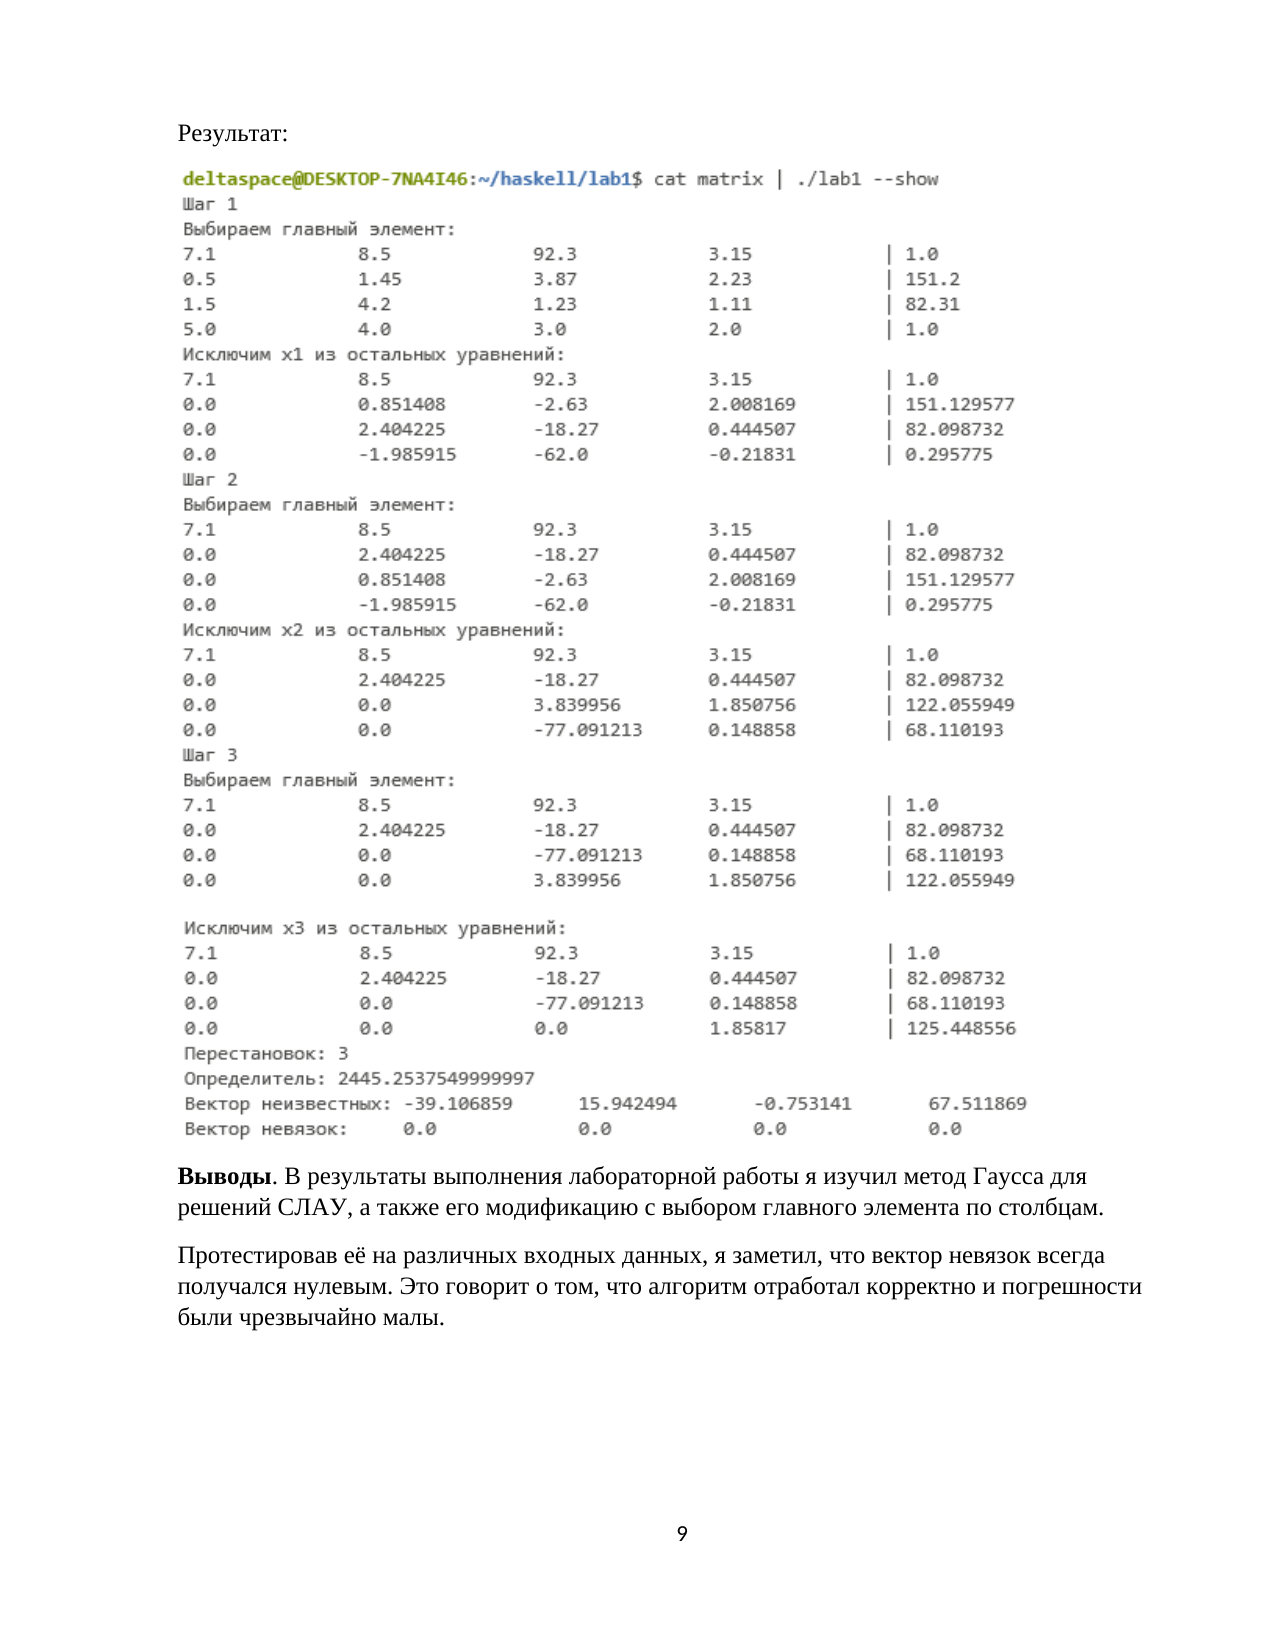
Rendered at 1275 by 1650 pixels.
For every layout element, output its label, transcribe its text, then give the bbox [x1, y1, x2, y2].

text Выводы. В результаты выполнения лабораторной работы я изучил метод Гаусса для решений СЛАУ, а также его модификацию с выбором главного элемента по столбцам. [177, 1161, 1186, 1221]
text Протестировав её на различных входных данных, я заметил, что вектор невязок всегда получался нулевым. Это говорит о том, что алгоритм отработал корректно и погрешности были чрезвычайно малы. [177, 1240, 1186, 1331]
picture [177, 165, 1037, 896]
text Результат: [177, 118, 1186, 147]
picture [177, 914, 1043, 1143]
